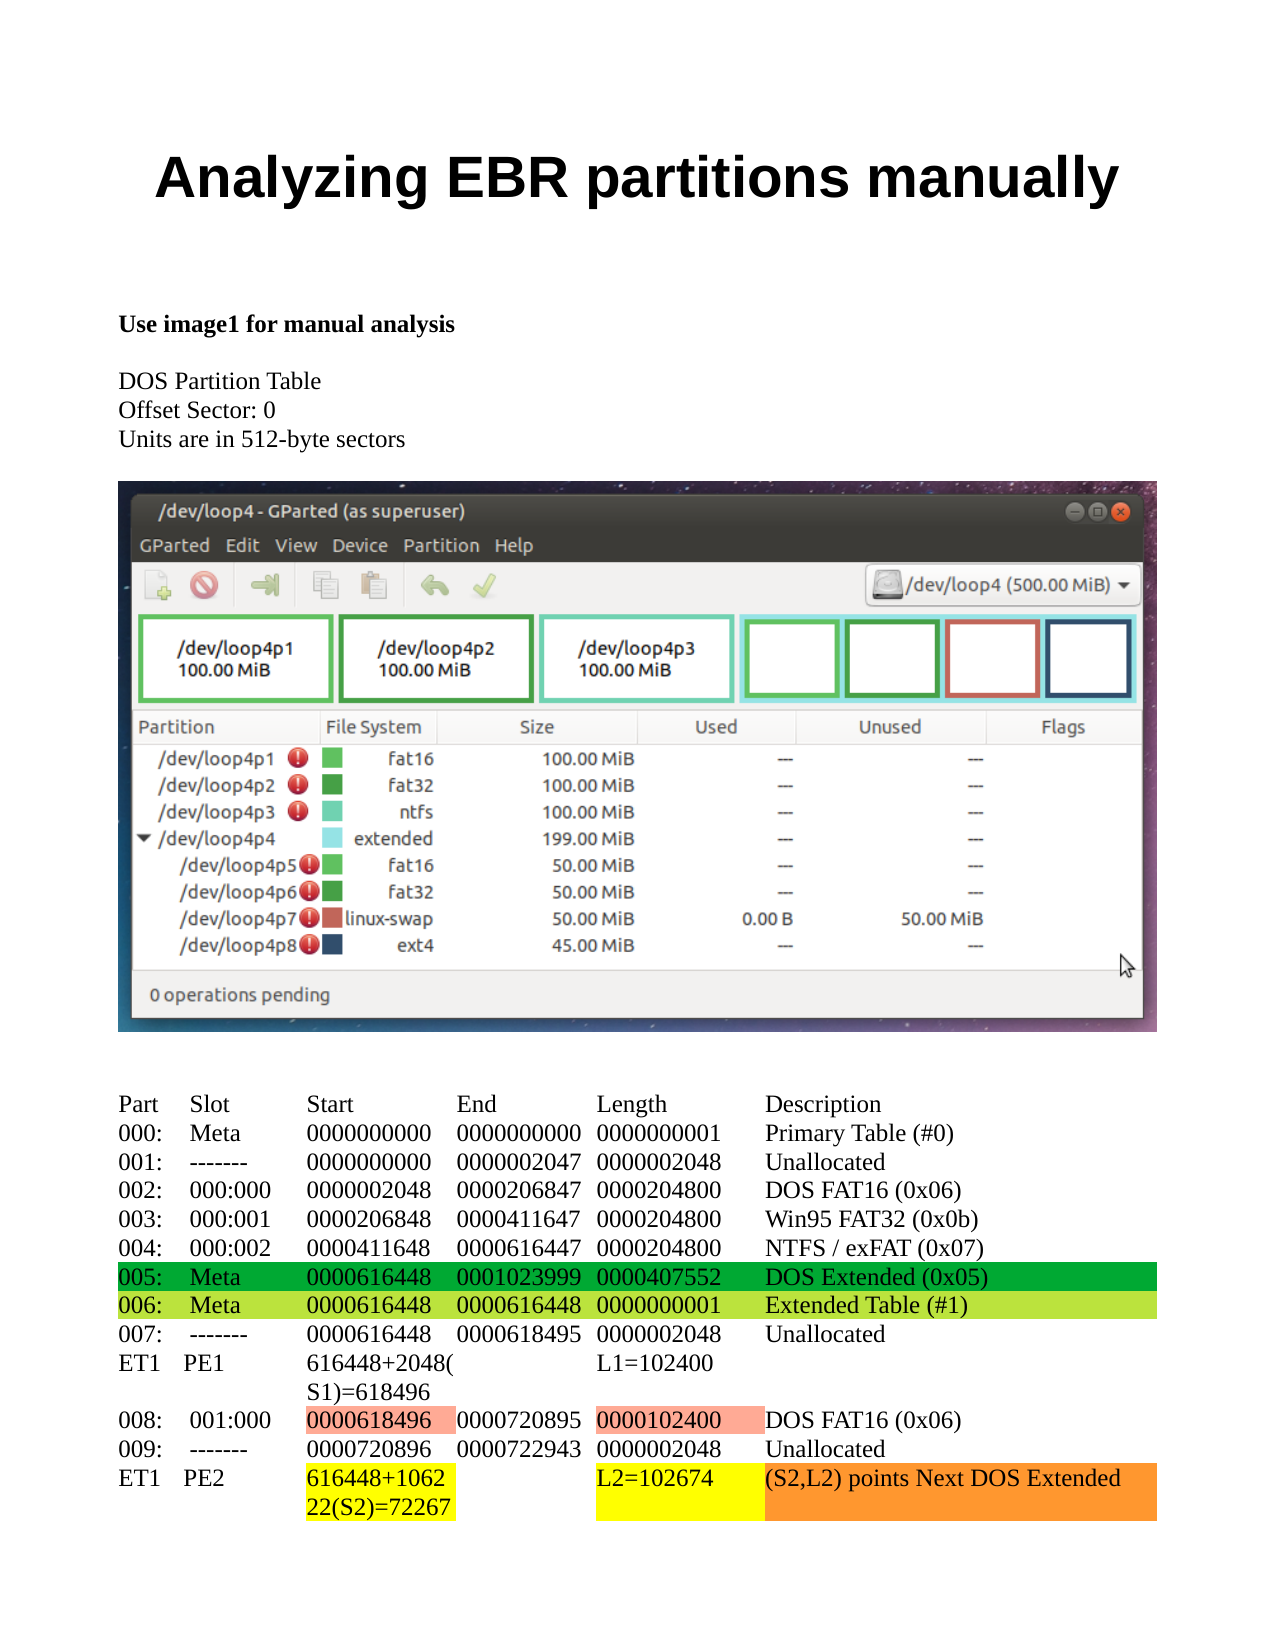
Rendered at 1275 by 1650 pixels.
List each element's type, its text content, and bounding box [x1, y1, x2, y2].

table_cell 004: [118, 1233, 183, 1262]
table_cell 000: [118, 1118, 183, 1147]
table_header Start [306, 1089, 456, 1118]
table_cell DOS FAT16 (0x06) [765, 1176, 1157, 1204]
table_cell 0000000001 [596, 1118, 765, 1147]
table_cell 0000206848 [306, 1204, 456, 1233]
table_cell 002: [118, 1176, 183, 1204]
table_cell PE2 [183, 1463, 306, 1521]
table_cell Meta [183, 1118, 306, 1147]
table_cell NTFS / exFAT (0x07) [765, 1233, 1157, 1262]
table_cell 0000000000 [456, 1118, 596, 1147]
table_cell 616448+2048(S1)=618496 [306, 1348, 456, 1406]
table_cell 0000616448 [306, 1291, 456, 1319]
table_cell 0000411647 [456, 1204, 596, 1233]
table_cell Unallocated [765, 1147, 1157, 1176]
table_cell 0000002048 [306, 1176, 456, 1204]
table_cell (S2,L2) points Next DOS Extended [765, 1463, 1157, 1521]
table_cell 0000720895 [456, 1406, 596, 1434]
table_cell Meta [183, 1262, 306, 1291]
table_cell 005: [118, 1262, 183, 1291]
table_cell ------- [183, 1319, 306, 1348]
table_cell L1=102400 [596, 1348, 765, 1406]
table_cell Unallocated [765, 1319, 1157, 1348]
table_cell 001:000 [183, 1406, 306, 1434]
table_cell 0000000001 [596, 1291, 765, 1319]
table_cell ------- [183, 1147, 306, 1176]
table_cell 0000002047 [456, 1147, 596, 1176]
table_cell 0000204800 [596, 1176, 765, 1204]
table_cell 0000002048 [596, 1319, 765, 1348]
table_cell 0000722943 [456, 1434, 596, 1463]
table_cell Extended Table (#1) [765, 1291, 1157, 1319]
table_cell ET1 [118, 1348, 183, 1406]
table_cell ------- [183, 1434, 306, 1463]
table_cell Unallocated [765, 1434, 1157, 1463]
table_cell 007: [118, 1319, 183, 1348]
table_cell 616448+106222(S2)=72267 [306, 1463, 456, 1521]
table_header Length [596, 1089, 765, 1118]
table_cell ET1 [118, 1463, 183, 1521]
table_cell [456, 1463, 596, 1521]
text DOS Partition Table [118, 366, 1157, 395]
title Analyzing EBR partitions manually [118, 143, 1157, 210]
table_cell DOS FAT16 (0x06) [765, 1406, 1157, 1434]
table_cell Primary Table (#0) [765, 1118, 1157, 1147]
table_cell 0000206847 [456, 1176, 596, 1204]
table_cell DOS Extended (0x05) [765, 1262, 1157, 1291]
table_cell 0000000000 [306, 1147, 456, 1176]
text Offset Sector: 0 [118, 395, 1157, 424]
table_cell [456, 1348, 596, 1406]
table_cell 0000616447 [456, 1233, 596, 1262]
table_cell 003: [118, 1204, 183, 1233]
table_cell 0000616448 [306, 1319, 456, 1348]
table_cell 008: [118, 1406, 183, 1434]
table_cell 000:002 [183, 1233, 306, 1262]
table_header Slot [183, 1089, 306, 1118]
table_cell 001: [118, 1147, 183, 1176]
table_cell 000:001 [183, 1204, 306, 1233]
table_cell 0000411648 [306, 1233, 456, 1262]
table_cell 0000002048 [596, 1147, 765, 1176]
table_cell 0000204800 [596, 1233, 765, 1262]
table_cell 0000204800 [596, 1204, 765, 1233]
table_cell 0001023999 [456, 1262, 596, 1291]
table_cell 0000102400 [596, 1406, 765, 1434]
table_cell L2=102674 [596, 1463, 765, 1521]
text Use image1 for manual analysis [118, 309, 1157, 338]
table_cell 0000000000 [306, 1118, 456, 1147]
table_cell 006: [118, 1291, 183, 1319]
table_cell PE1 [183, 1348, 306, 1406]
table_cell 0000618495 [456, 1319, 596, 1348]
table_cell 000:000 [183, 1176, 306, 1204]
table_cell 0000002048 [596, 1434, 765, 1463]
text Units are in 512-byte sectors [118, 424, 1157, 453]
table_cell Meta [183, 1291, 306, 1319]
table_header Part [118, 1089, 183, 1118]
table_cell 0000616448 [306, 1262, 456, 1291]
table_cell 0000616448 [456, 1291, 596, 1319]
table_cell 0000407552 [596, 1262, 765, 1291]
table_header Description [765, 1089, 1157, 1118]
table_cell 0000618496 [306, 1406, 456, 1434]
table_cell 0000720896 [306, 1434, 456, 1463]
table_cell [765, 1348, 1157, 1406]
picture [118, 481, 1157, 1032]
table_cell Win95 FAT32 (0x0b) [765, 1204, 1157, 1233]
table_cell 009: [118, 1434, 183, 1463]
table_header End [456, 1089, 596, 1118]
